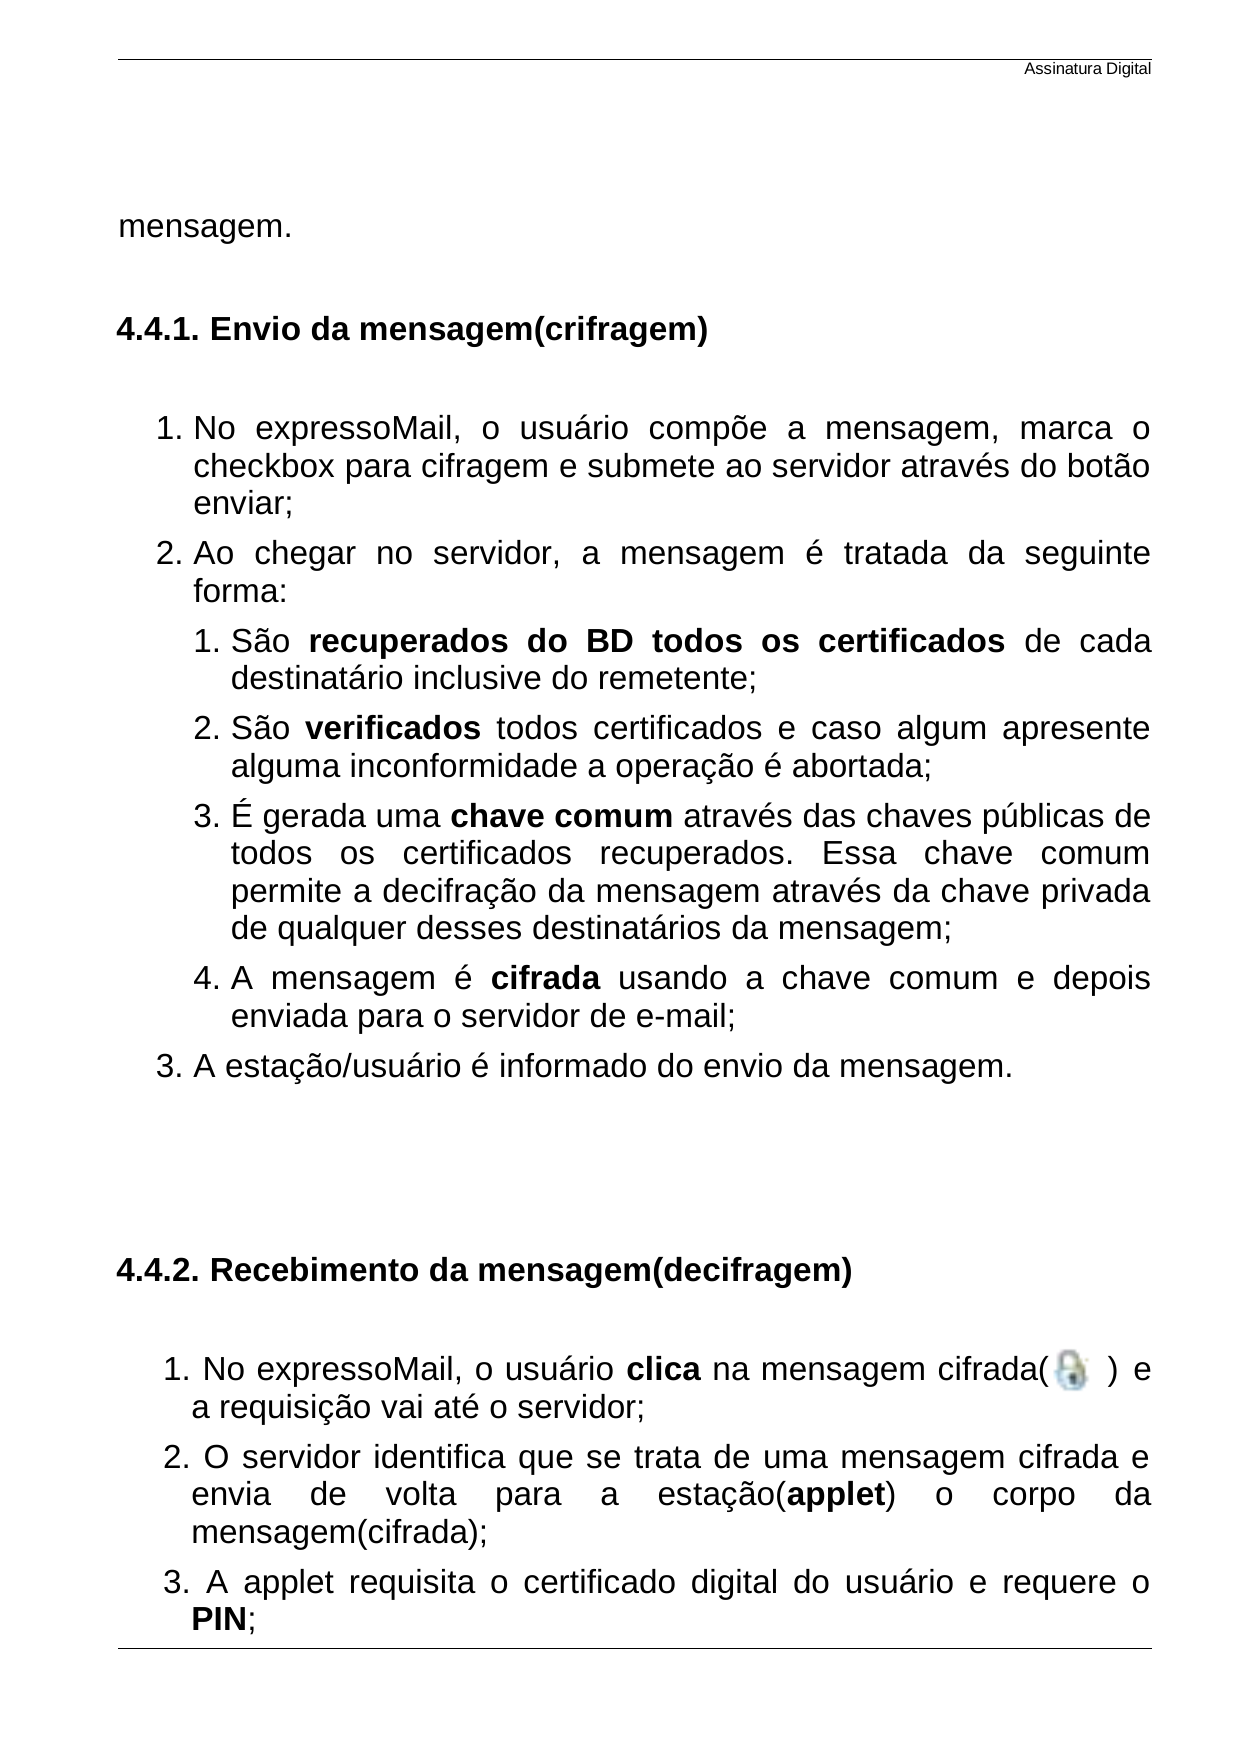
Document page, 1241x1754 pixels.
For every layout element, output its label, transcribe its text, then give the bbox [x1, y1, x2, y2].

list A mensagem é cifrada usando a chave comum e depois enviada para o servidor de e-mail; [193, 959, 1152, 1034]
subtitle Envio da mensagem(crifragem) [116, 310, 1152, 347]
list A applet requisita o certificado digital do usuário e requere o PIN; [153, 1563, 1152, 1638]
text mensagem. [118, 207, 1152, 244]
list Ao chegar no servidor, a mensagem é tratada da seguinte forma: [156, 534, 1152, 609]
subtitle Recebimento da mensagem(decifragem) [116, 1251, 1152, 1288]
picture [1049, 1345, 1108, 1397]
list É gerada uma chave comum através das chaves públicas de todos os certificados recuperados. Essa chave comum permite a decifração da mensagem através da chave privada de qualquer desses destinatários da mensagem; [193, 796, 1152, 946]
list A estação/usuário é informado do envio da mensagem. [156, 1046, 1152, 1121]
list São verificados todos certificados e caso algum apresente alguma inconformidade a operação é abortada; [193, 709, 1152, 784]
list No expressoMail, o usuário clica na mensagem cifrada( ) e a requisição vai até o servidor; [153, 1350, 1152, 1425]
list São recuperados do BD todos os certificados de cada destinatário inclusive do remetente; [193, 621, 1152, 696]
list O servidor identifica que se trata de uma mensagem cifrada e envia de volta para a estação(applet) o corpo da mensagem(cifrada); [153, 1438, 1152, 1550]
list No expressoMail, o usuário compõe a mensagem, marca o checkbox para cifragem e submete ao servidor através do botão enviar; [156, 409, 1152, 521]
